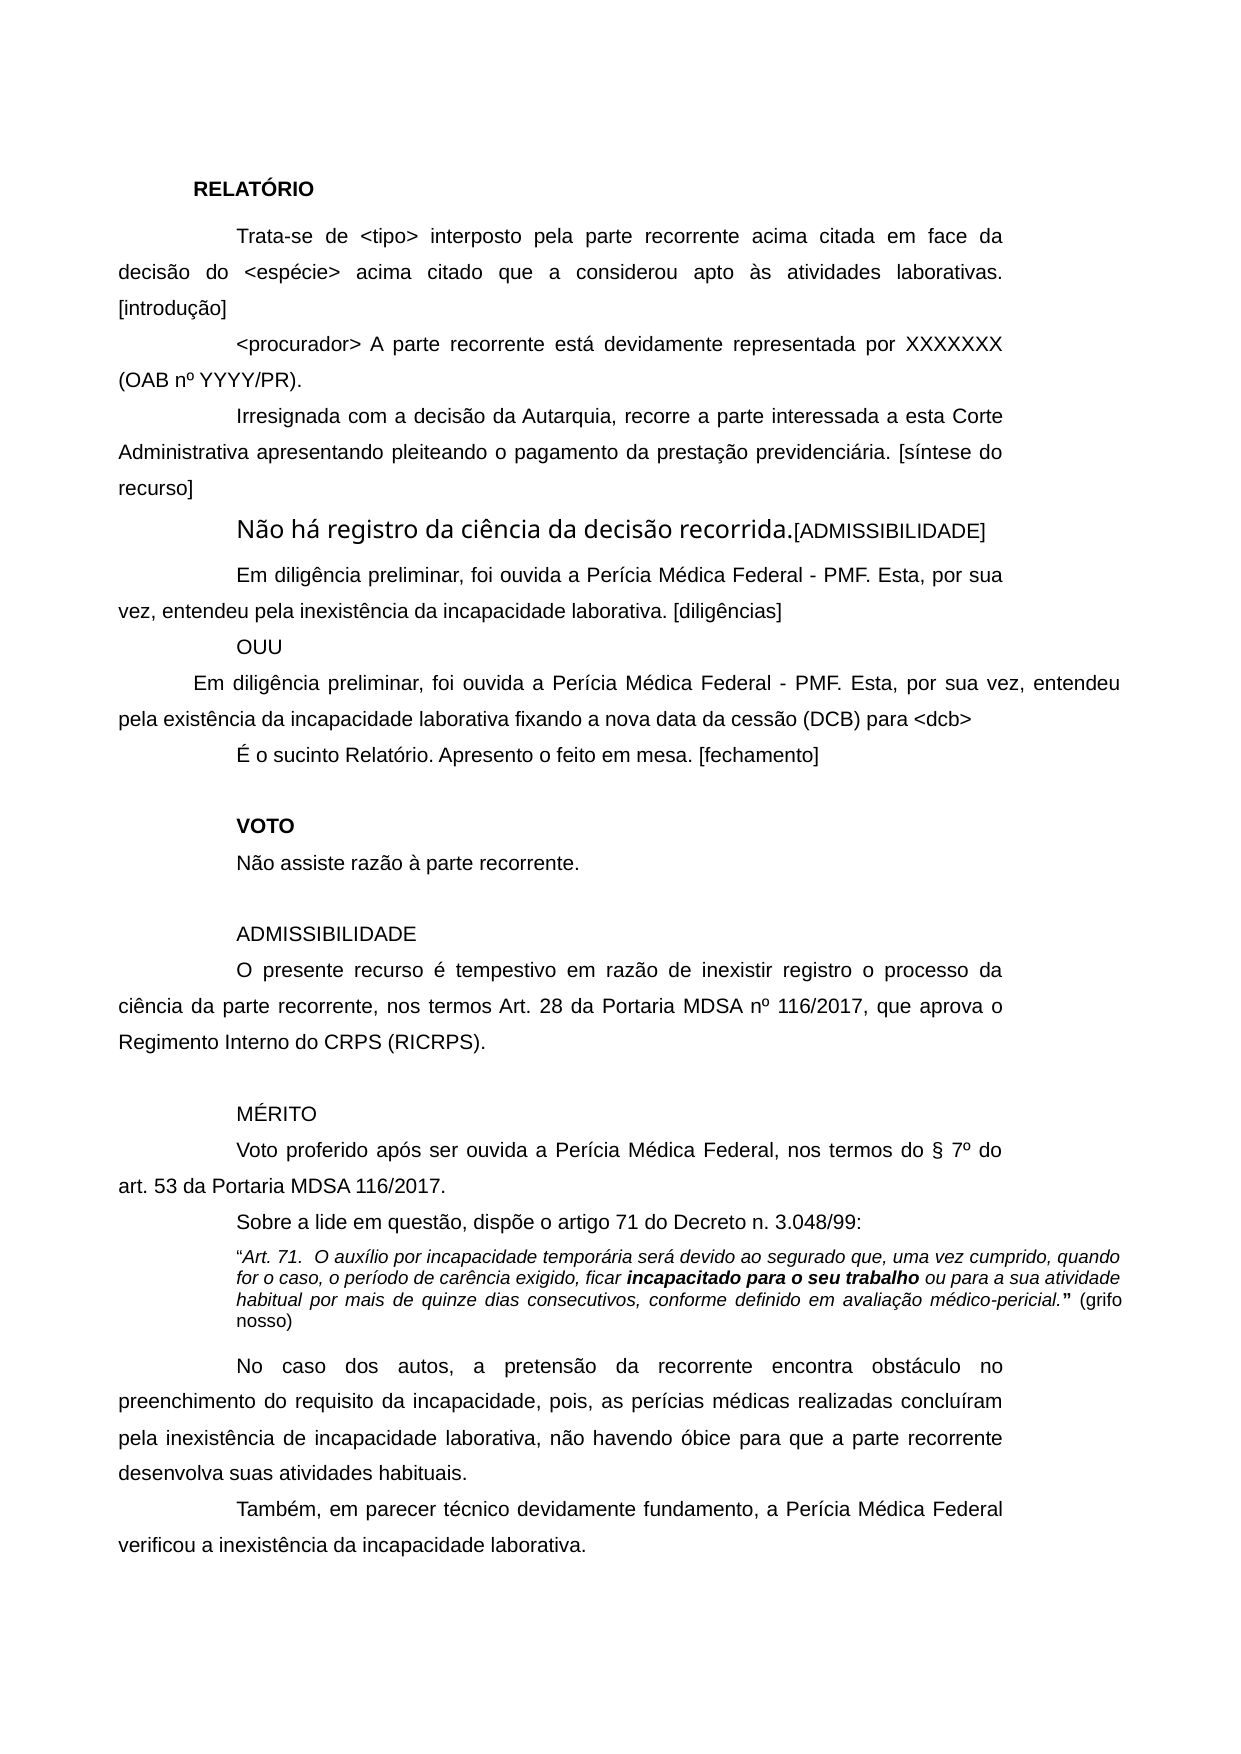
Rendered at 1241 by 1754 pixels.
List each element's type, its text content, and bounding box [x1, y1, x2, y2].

text Trata-se de <tipo> interposto pela parte recorrente acima citada em face da decisão do <espécie> acima citado que a considerou apto às atividades laborativas. [introdução] [118, 224, 1004, 320]
text “Art. 71. O auxílio por incapacidade temporária será devido ao segurado que, uma vez cumprido, quando for o caso, o período de carência exigido, ficar incapacitado para o seu trabalho ou para a sua atividade habitual por mais de quinze dias consecutivos, conforme definido em avaliação médico-pericial.” (grifo nosso) [236, 1246, 1122, 1332]
text No caso dos autos, a pretensão da recorrente encontra obstáculo no preenchimento do requisito da incapacidade, pois, as perícias médicas realizadas concluíram pela inexistência de incapacidade laborativa, não havendo óbice para que a parte recorrente desenvolva suas atividades habituais. [118, 1353, 1004, 1485]
text Sobre a lide em questão, dispõe o artigo 71 do Decreto n. 3.048/99: [118, 1210, 1004, 1234]
text É o sucinto Relatório. Apresento o feito em mesa. [fechamento] [118, 742, 1004, 766]
text OUU [118, 635, 1004, 659]
text VOTO [118, 814, 1004, 838]
text Em diligência preliminar, foi ouvida a Perícia Médica Federal - PMF. Esta, por sua vez, entendeu pela inexistência da incapacidade laborativa. [diligências] [118, 563, 1004, 623]
text Não assiste razão à parte recorrente. [118, 850, 1004, 874]
text Também, em parecer técnico devidamente fundamento, a Perícia Médica Federal verificou a inexistência da incapacidade laborativa. [118, 1497, 1004, 1557]
text <procurador> A parte recorrente está devidamente representada por XXXXXXX (OAB nº YYYY/PR). [118, 332, 1004, 392]
text Voto proferido após ser ouvida a Perícia Médica Federal, nos termos do § 7º do art. 53 da Portaria MDSA 116/2017. [118, 1138, 1004, 1198]
text RELATÓRIO [118, 176, 1122, 200]
text Em diligência preliminar, foi ouvida a Perícia Médica Federal - PMF. Esta, por sua vez, entendeu pela existência da incapacidade laborativa fixando a nova data da cessão (DCB) para <dcb> [118, 671, 1122, 731]
text O presente recurso é tempestivo em razão de inexistir registro o processo da ciência da parte recorrente, nos termos Art. 28 da Portaria MDSA nº 116/2017, que aprova o Regimento Interno do CRPS (RICRPS). [118, 958, 1004, 1054]
text ADMISSIBILIDADE [118, 922, 1004, 946]
text MÉRITO [118, 1102, 1004, 1126]
text Irresignada com a decisão da Autarquia, recorre a parte interessada a esta Corte Administrativa apresentando pleiteando o pagamento da prestação previdenciária. [síntese do recurso] [118, 404, 1004, 500]
text Não há registro da ciência da decisão recorrida.[ADMISSIBILIDADE] [118, 512, 1004, 546]
